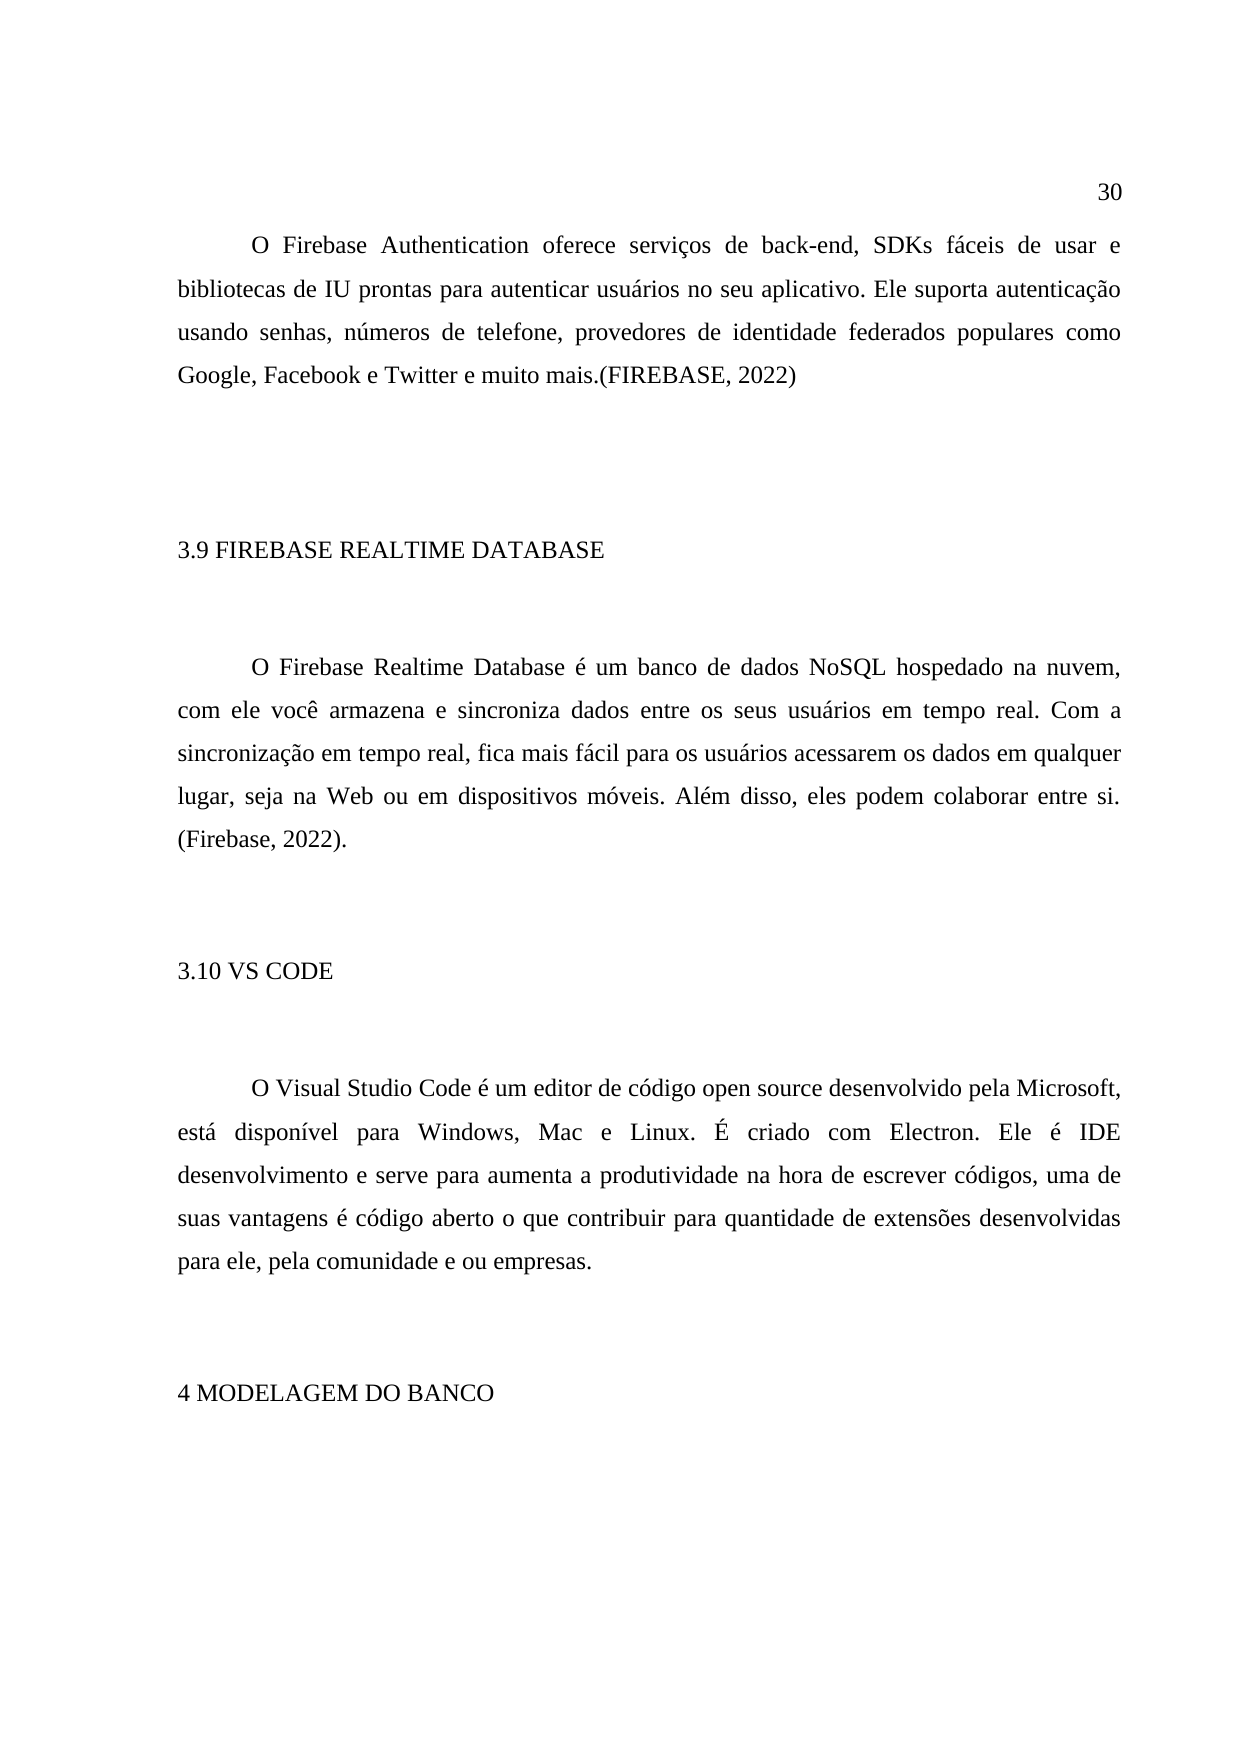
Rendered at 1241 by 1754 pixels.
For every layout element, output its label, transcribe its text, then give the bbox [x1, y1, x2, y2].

subtitle FIREBASE Realtime Database [177, 535, 1122, 563]
text O Firebase Realtime Database é um banco de dados NoSQL hospedado na nuvem, com ele você armazena e sincroniza dados entre os seus usuários em tempo real. Com a sincronização em tempo real, fica mais fácil para os usuários acessarem os dados em qualquer lugar, seja na Web ou em dispositivos móveis. Além disso, eles podem colaborar entre si.(Firebase, 2022). [177, 652, 1122, 853]
subtitle Modelagem do banco [177, 1378, 1122, 1406]
text O Visual Studio Code é um editor de código open source desenvolvido pela Microsoft, está disponível para Windows, Mac e Linux. É criado com Electron. Ele é IDE desenvolvimento e serve para aumenta a produtividade na hora de escrever códigos, uma de suas vantagens é código aberto o que contribuir para quantidade de extensões desenvolvidas para ele, pela comunidade e ou empresas. [177, 1073, 1122, 1275]
text O Firebase Authentication oferece serviços de back-end, SDKs fáceis de usar e bibliotecas de IU prontas para autenticar usuários no seu aplicativo. Ele suporta autenticação usando senhas, números de telefone, provedores de identidade federados populares como Google, Facebook e Twitter e muito mais.(FIREBASE, 2022) [177, 231, 1122, 389]
subtitle VS CODE [177, 956, 1122, 985]
